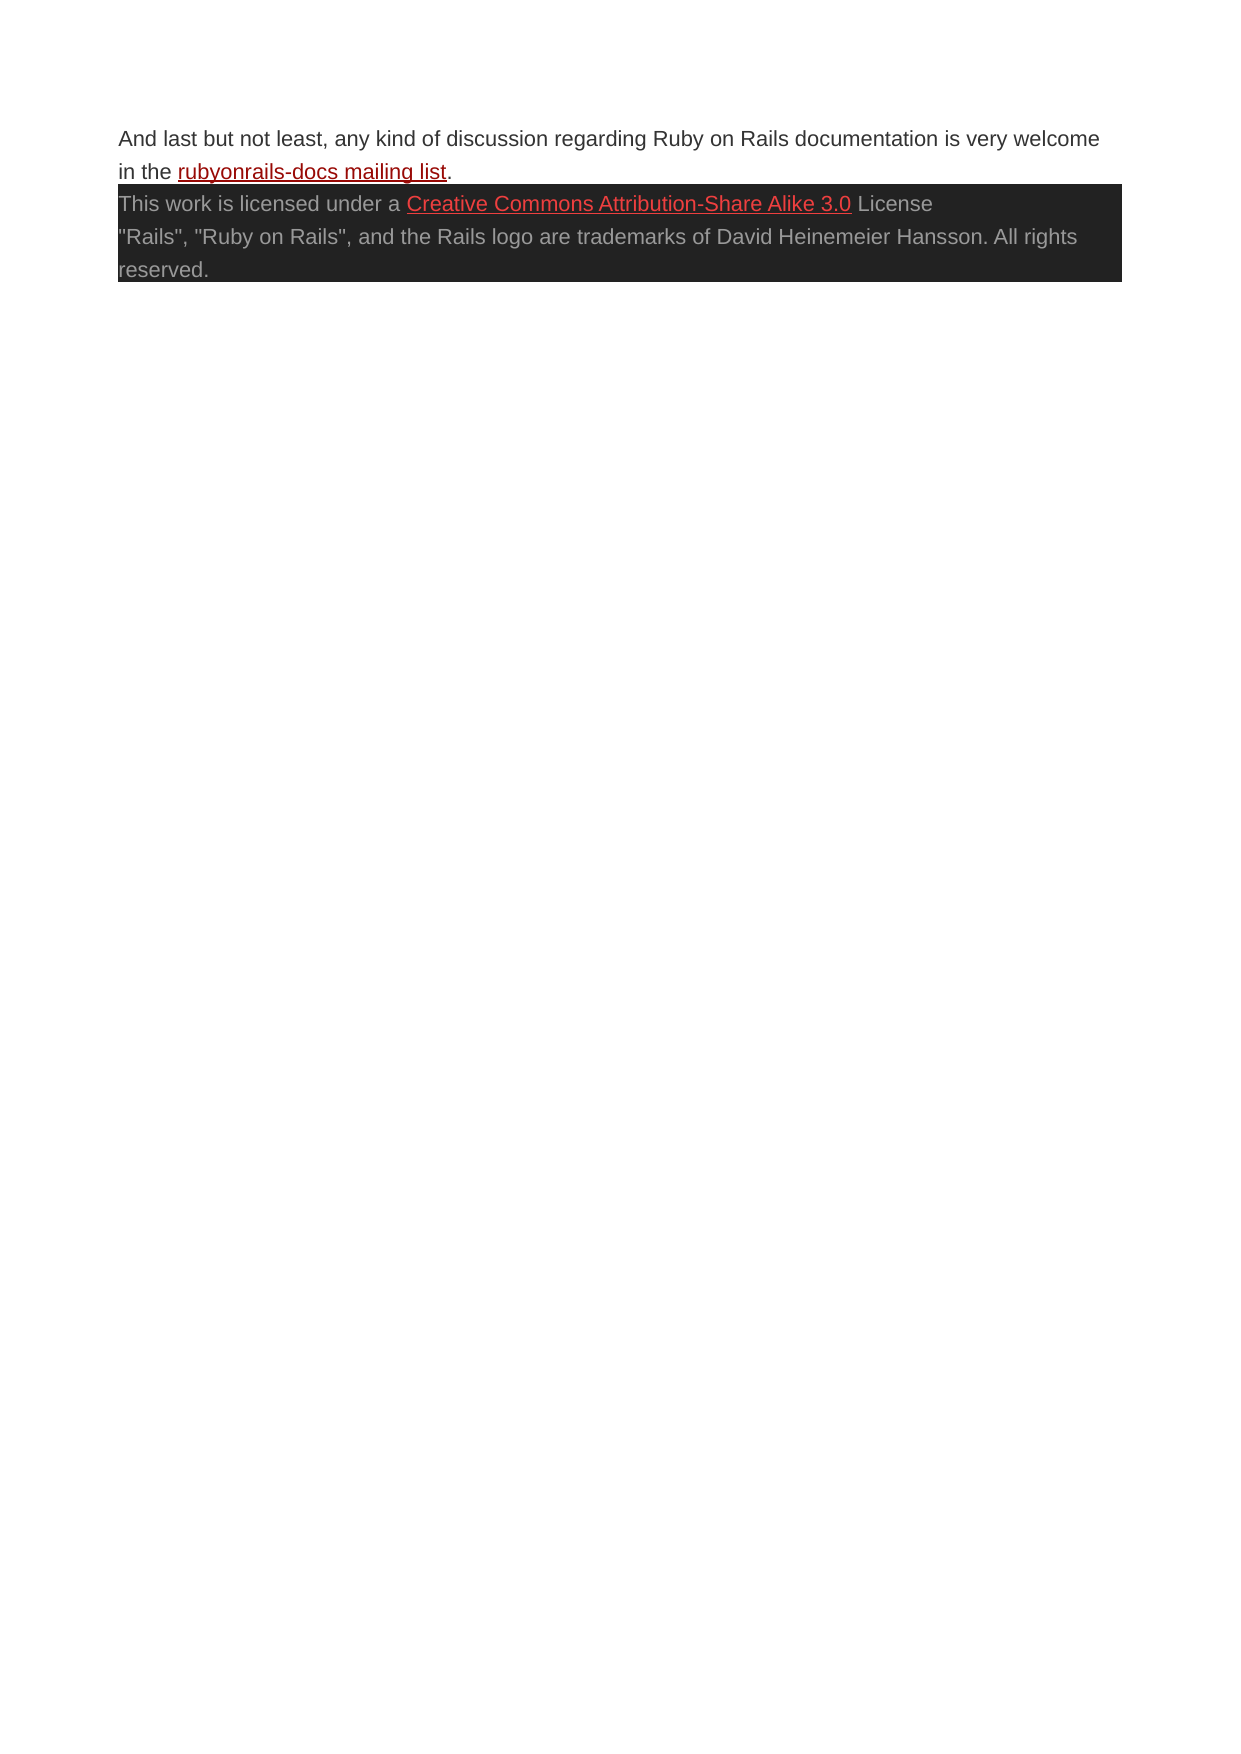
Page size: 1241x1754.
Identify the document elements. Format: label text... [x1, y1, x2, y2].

text And last but not least, any kind of discussion regarding Ruby on Rails documentation is very welcome in the rubyonrails-docs mailing list. [118, 118, 1122, 184]
text This work is licensed under a Creative Commons Attribution-Share Alike 3.0 License [118, 184, 1122, 217]
text "Rails", "Ruby on Rails", and the Rails logo are trademarks of David Heinemeier Hansson. All rights reserved. [118, 217, 1122, 282]
